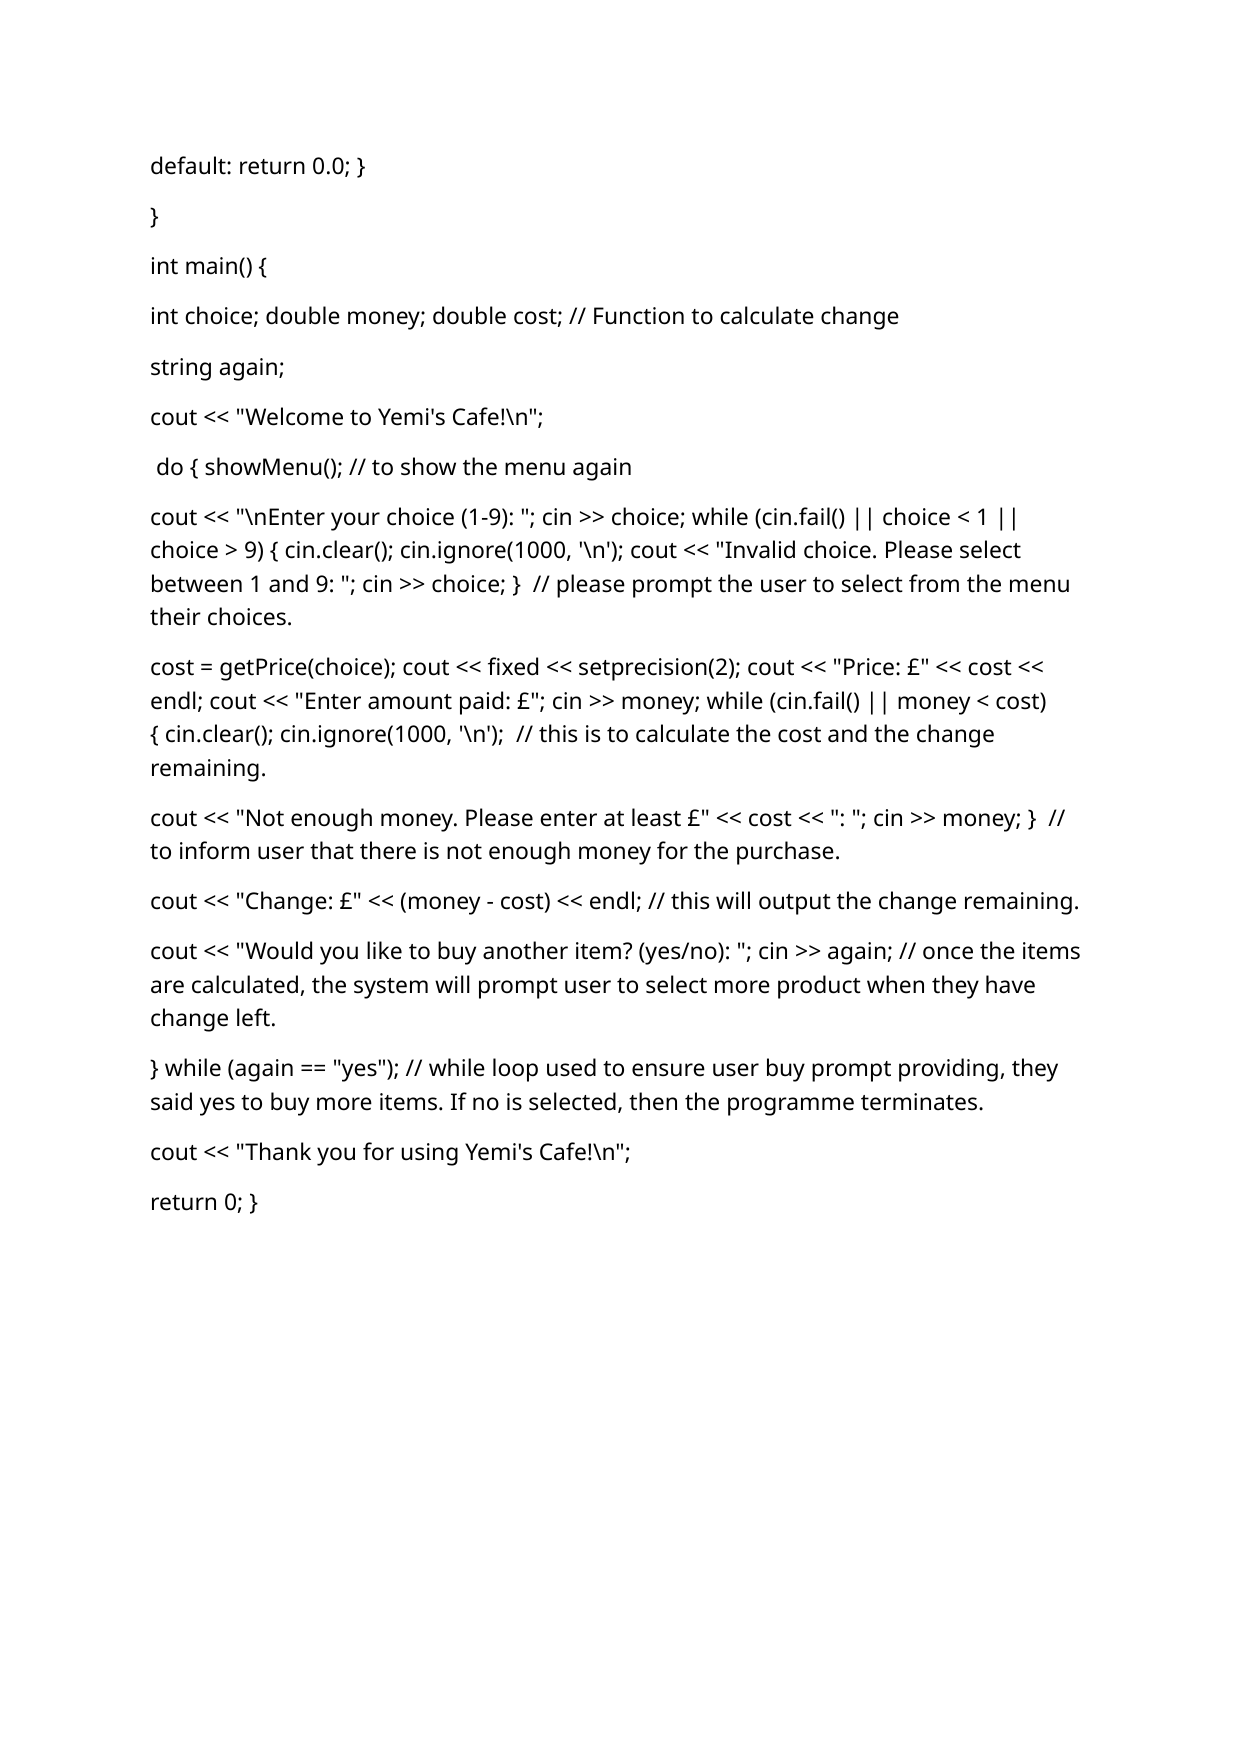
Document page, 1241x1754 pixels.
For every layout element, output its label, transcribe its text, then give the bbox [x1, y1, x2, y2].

text int choice; double money; double cost; // Function to calculate change [150, 300, 1090, 332]
text } [150, 200, 1090, 231]
text return 0; } [150, 1186, 1090, 1217]
text cout << "\nEnter your choice (1-9): "; cin >> choice; while (cin.fail() || choice < 1 || choice > 9) { cin.clear(); cin.ignore(1000, '\n'); cout << "Invalid choice. Please select between 1 and 9: "; cin >> choice; } // please prompt the user to select from the menu their choices. [150, 501, 1090, 632]
text } while (again == "yes"); // while loop used to ensure user buy prompt providing, they said yes to buy more items. If no is selected, then the programme terminates. [150, 1052, 1090, 1117]
text default: return 0.0; } [150, 150, 1090, 181]
text cout << "Thank you for using Yemi's Cafe!\n"; [150, 1136, 1090, 1167]
text cout << "Would you like to buy another item? (yes/no): "; cin >> again; // once the items are calculated, the system will prompt user to select more product when they have change left. [150, 935, 1090, 1033]
text cout << "Change: £" << (money - cost) << endl; // this will output the change remaining. [150, 885, 1090, 916]
text do { showMenu(); // to show the menu again [150, 451, 1090, 482]
text cout << "Welcome to Yemi's Cafe!\n"; [150, 401, 1090, 432]
text cout << "Not enough money. Please enter at least £" << cost << ": "; cin >> money; } // to inform user that there is not enough money for the purchase. [150, 802, 1090, 866]
text cost = getPrice(choice); cout << fixed << setprecision(2); cout << "Price: £" << cost << endl; cout << "Enter amount paid: £"; cin >> money; while (cin.fail() || money < cost) { cin.clear(); cin.ignore(1000, '\n'); // this is to calculate the cost and the change remaining. [150, 651, 1090, 783]
text string again; [150, 350, 1090, 382]
text int main() { [150, 250, 1090, 281]
